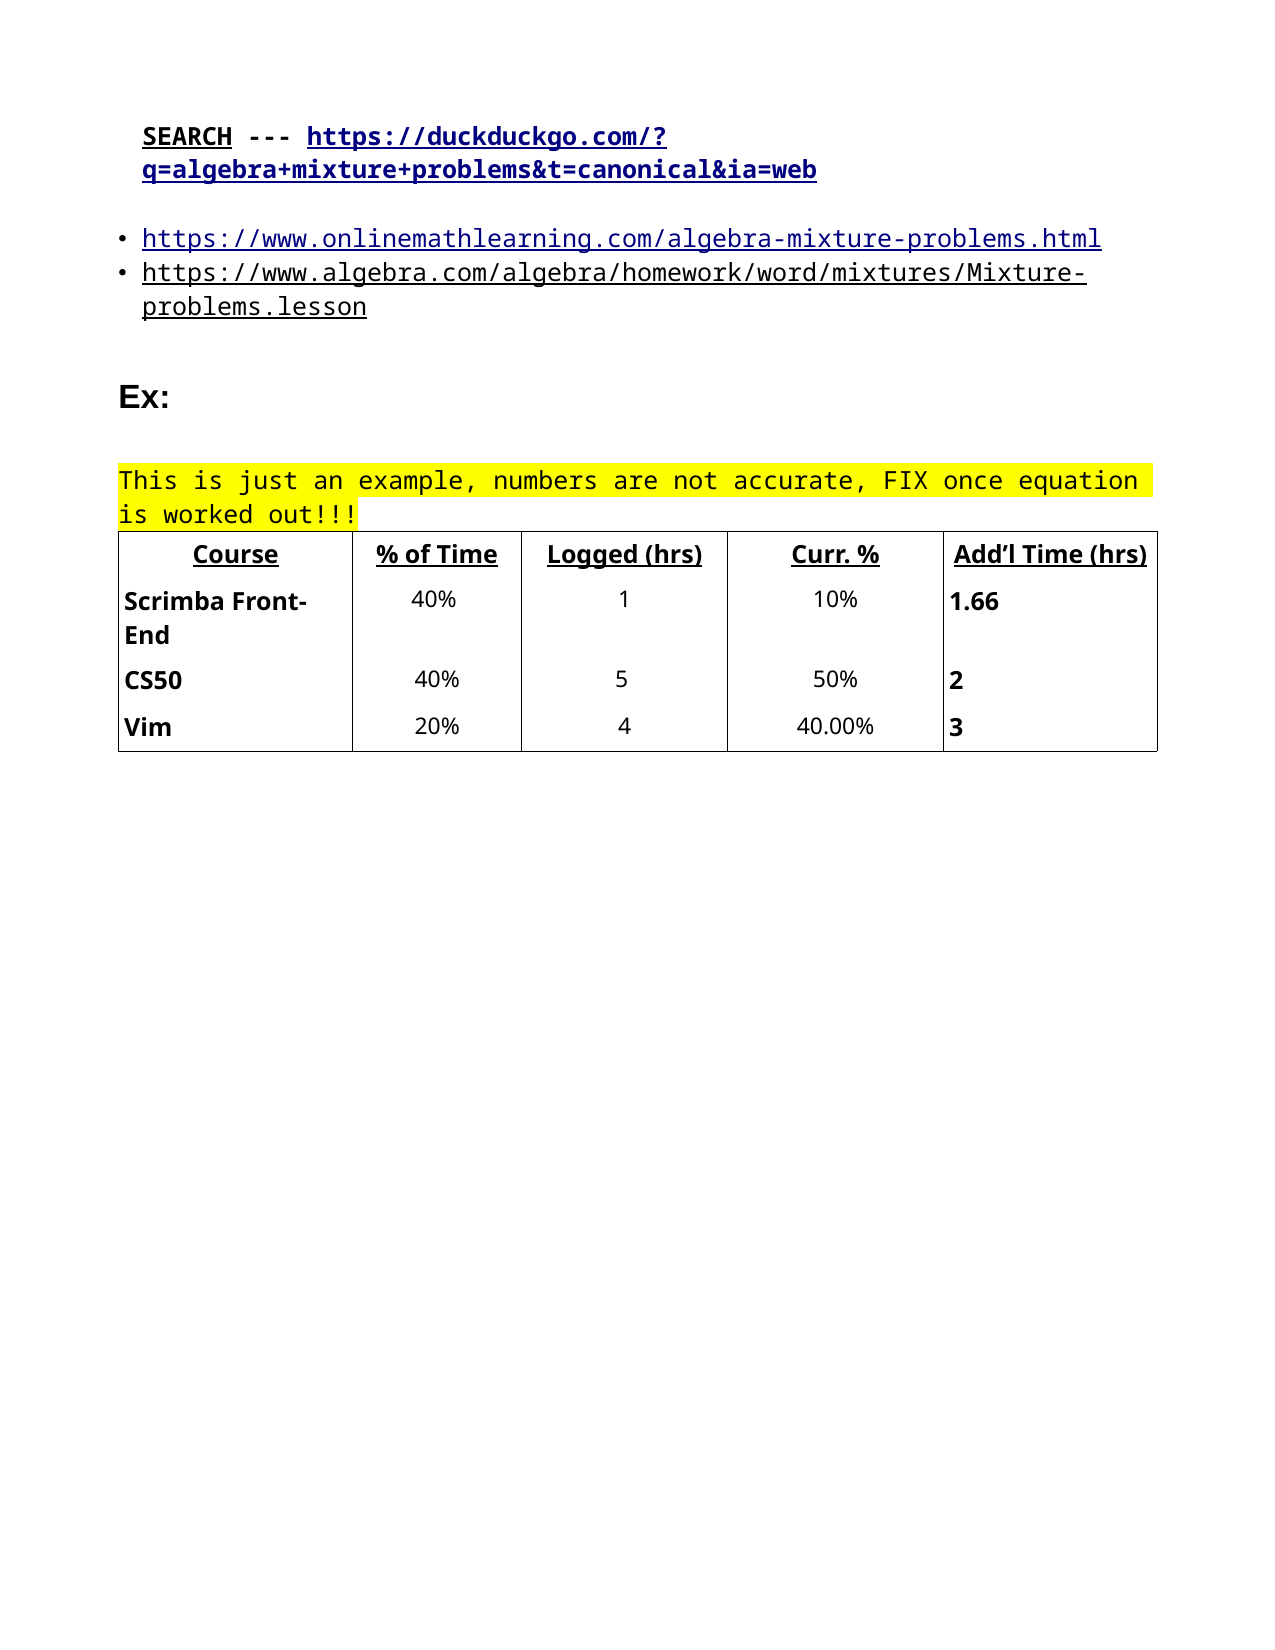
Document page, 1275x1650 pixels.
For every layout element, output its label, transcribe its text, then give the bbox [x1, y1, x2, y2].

table_cell 1 [522, 578, 727, 657]
table_cell 40% [353, 657, 521, 704]
table_cell 20% [353, 704, 521, 751]
table_header Curr. % [728, 532, 943, 578]
table_cell Scrimba Front-End [119, 578, 352, 657]
table_cell 10% [728, 578, 943, 657]
table_cell 3 [944, 704, 1157, 751]
table_header Logged (hrs) [522, 532, 727, 578]
text This is just an example, numbers are not accurate, FIX once equation is worked out!!! [118, 463, 1157, 531]
table_header % of Time [353, 532, 521, 578]
table_cell Vim [119, 704, 352, 751]
subtitle Ex: [118, 377, 1157, 416]
table_cell 5 [522, 657, 727, 704]
table_header Course [119, 532, 352, 578]
list SEARCH --- https://duckduckgo.com/?q=algebra+mixture+problems&t=canonical&ia=web [118, 118, 1157, 186]
table_cell 1.66 [944, 578, 1157, 657]
table_cell 4 [522, 704, 727, 751]
table_cell CS50 [119, 657, 352, 704]
table_cell 2 [944, 657, 1157, 704]
table_cell 40% [353, 578, 521, 657]
table_cell 50% [728, 657, 943, 704]
table_cell 40.00% [728, 704, 943, 751]
list https://www.onlinemathlearning.com/algebra-mixture-problems.html [118, 220, 1157, 254]
table_header Add’l Time (hrs) [944, 532, 1157, 578]
list https://www.algebra.com/algebra/homework/word/mixtures/Mixture-problems.lesson [118, 254, 1157, 322]
